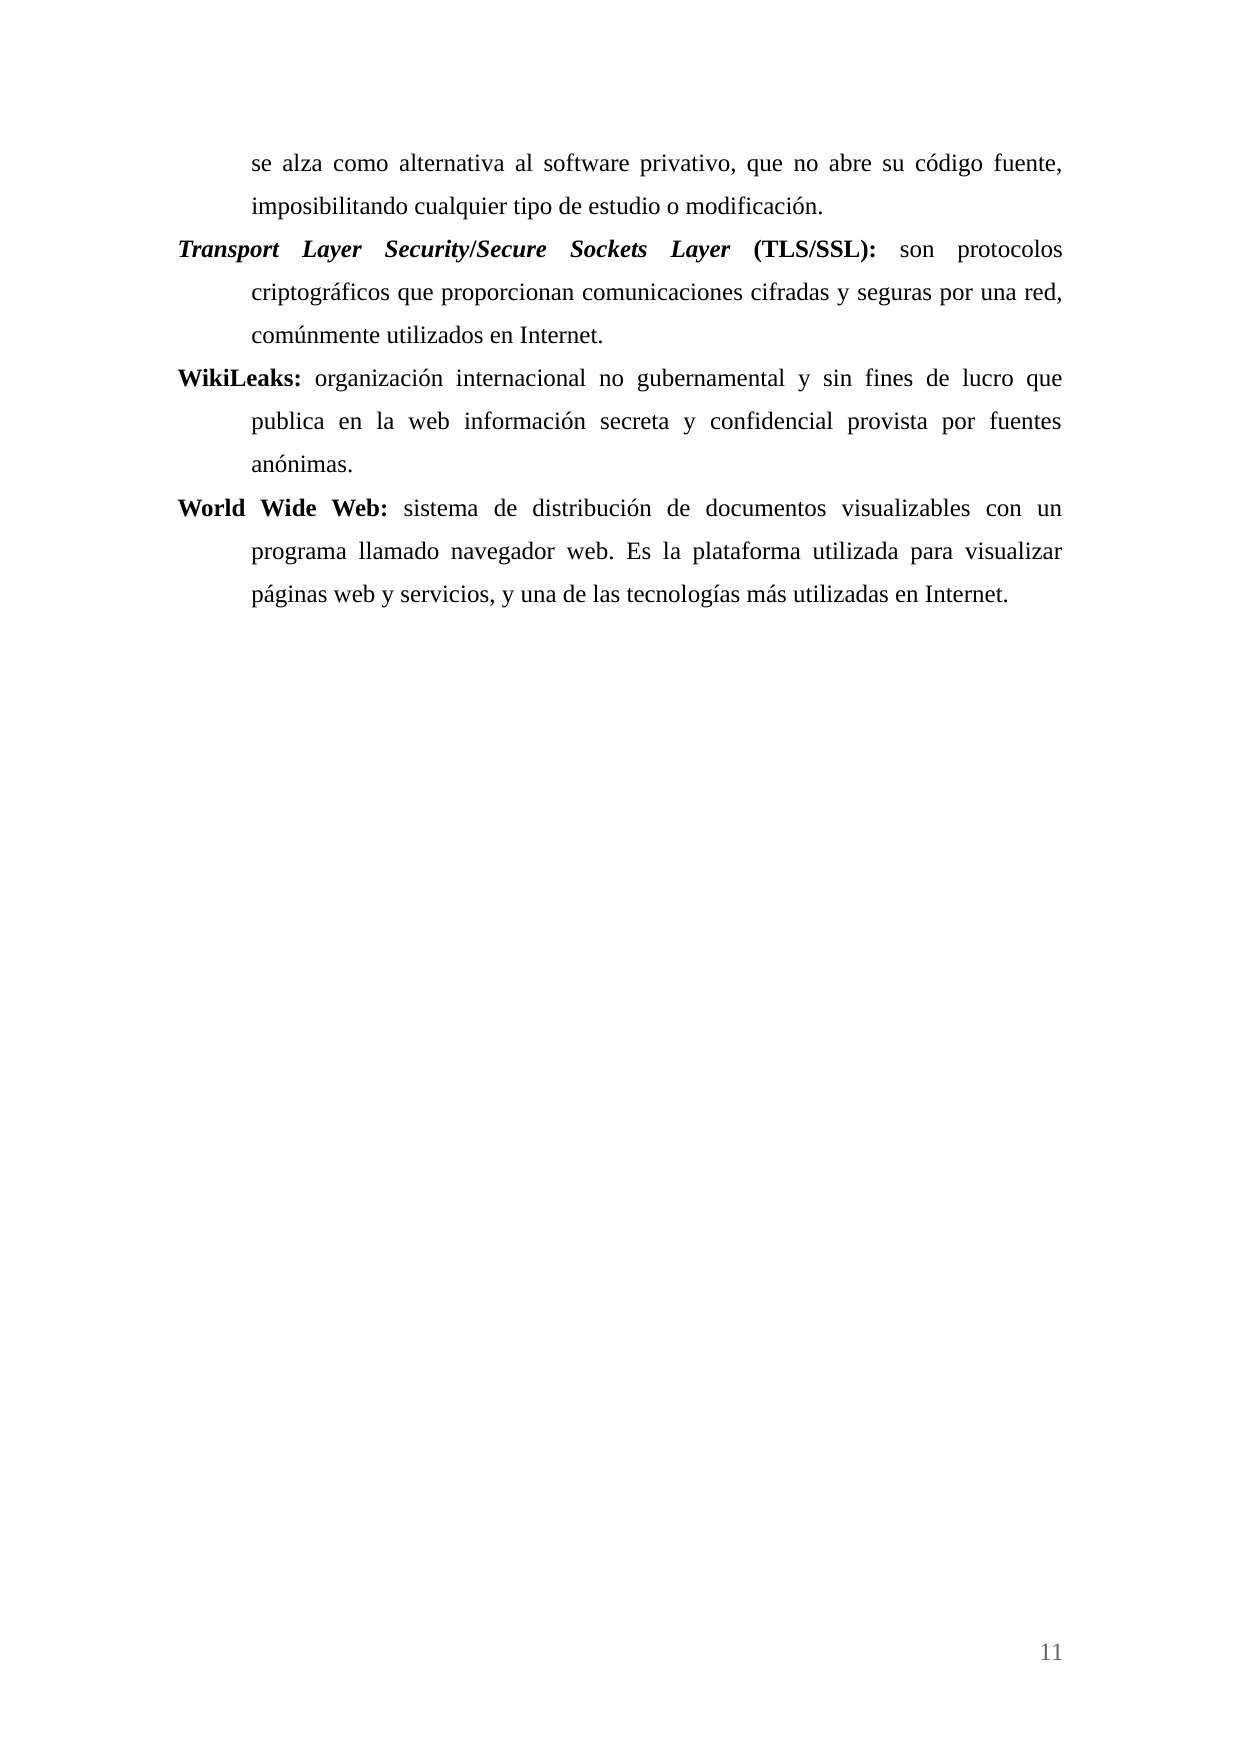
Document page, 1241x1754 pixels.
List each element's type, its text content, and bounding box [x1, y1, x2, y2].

text World Wide Web: sistema de distribución de documentos visualizables con un programa llamado navegador web. Es la plataforma utilizada para visualizar páginas web y servicios, y una de las tecnologías más utilizadas en Internet. [177, 493, 1063, 608]
text Transport Layer Security/Secure Sockets Layer (TLS/SSL): son protocolos criptográficos que proporcionan comunicaciones cifradas y seguras por una red, comúnmente utilizados en Internet. [177, 234, 1063, 349]
text se alza como alternativa al software privativo, que no abre su código fuente, imposibilitando cualquier tipo de estudio o modificación. [177, 148, 1063, 219]
text WikiLeaks: organización internacional no gubernamental y sin fines de lucro que publica en la web información secreta y confidencial provista por fuentes anónimas. [177, 363, 1063, 478]
